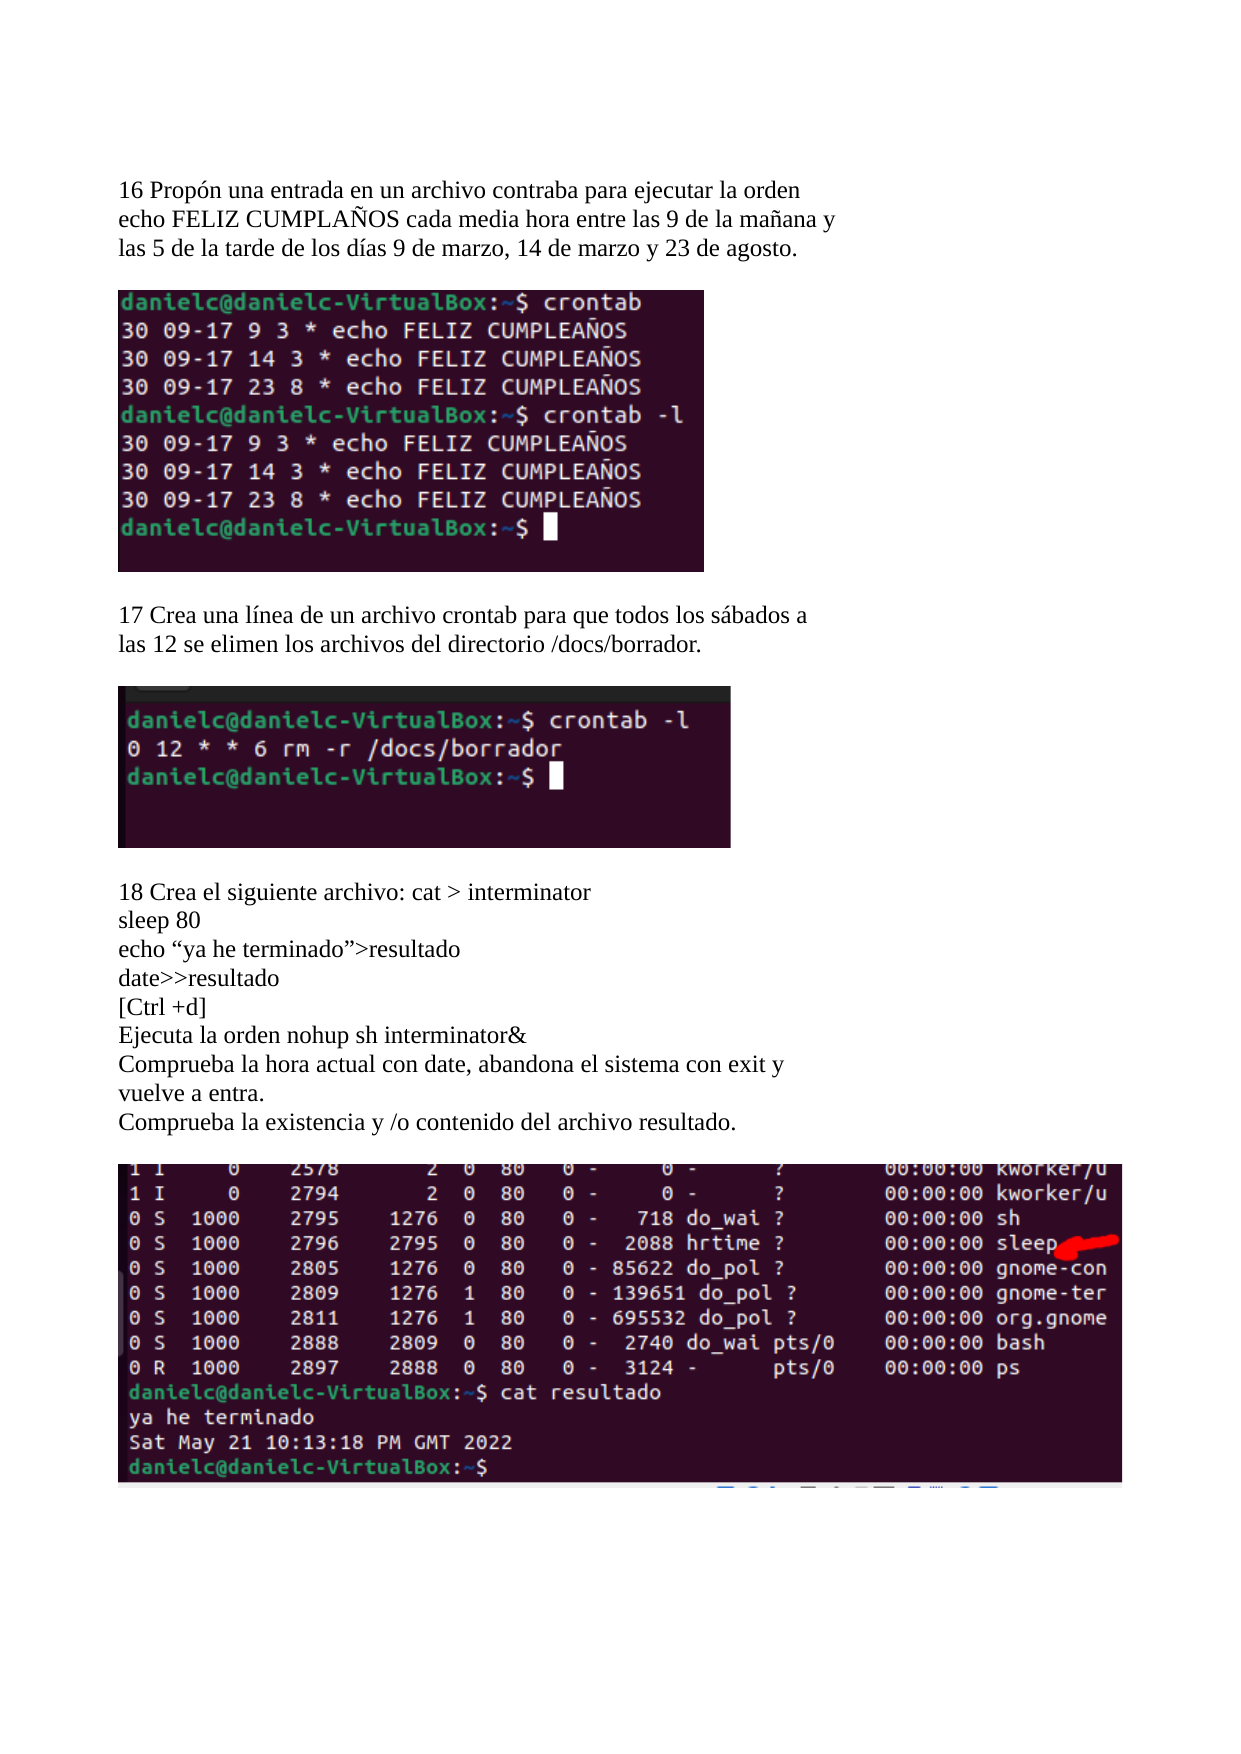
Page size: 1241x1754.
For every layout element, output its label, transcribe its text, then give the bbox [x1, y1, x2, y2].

text Ejecuta la orden nohup sh interminator& [118, 1020, 1122, 1049]
text las 5 de la tarde de los días 9 de marzo, 14 de marzo y 23 de agosto. [118, 233, 1122, 262]
text date>>resultado [118, 963, 1122, 992]
text [Ctrl +d] [118, 992, 1122, 1020]
text Comprueba la existencia y /o contenido del archivo resultado. [118, 1107, 1122, 1135]
text echo “ya he terminado”>resultado [118, 934, 1122, 963]
text 17 Crea una línea de un archivo crontab para que todos los sábados a [118, 601, 1122, 629]
text sleep 80 [118, 905, 1122, 934]
text vuelve a entra. [118, 1078, 1122, 1107]
text las 12 se elimen los archivos del directorio /docs/borrador. [118, 629, 1122, 658]
text 16 Propón una entrada en un archivo contraba para ejecutar la orden [118, 176, 1122, 204]
text 18 Crea el siguiente archivo: cat > interminator [118, 877, 1122, 905]
text echo FELIZ CUMPLAÑOS cada media hora entre las 9 de la mañana y [118, 204, 1122, 233]
text Comprueba la hora actual con date, abandona el sistema con exit y [118, 1049, 1122, 1078]
